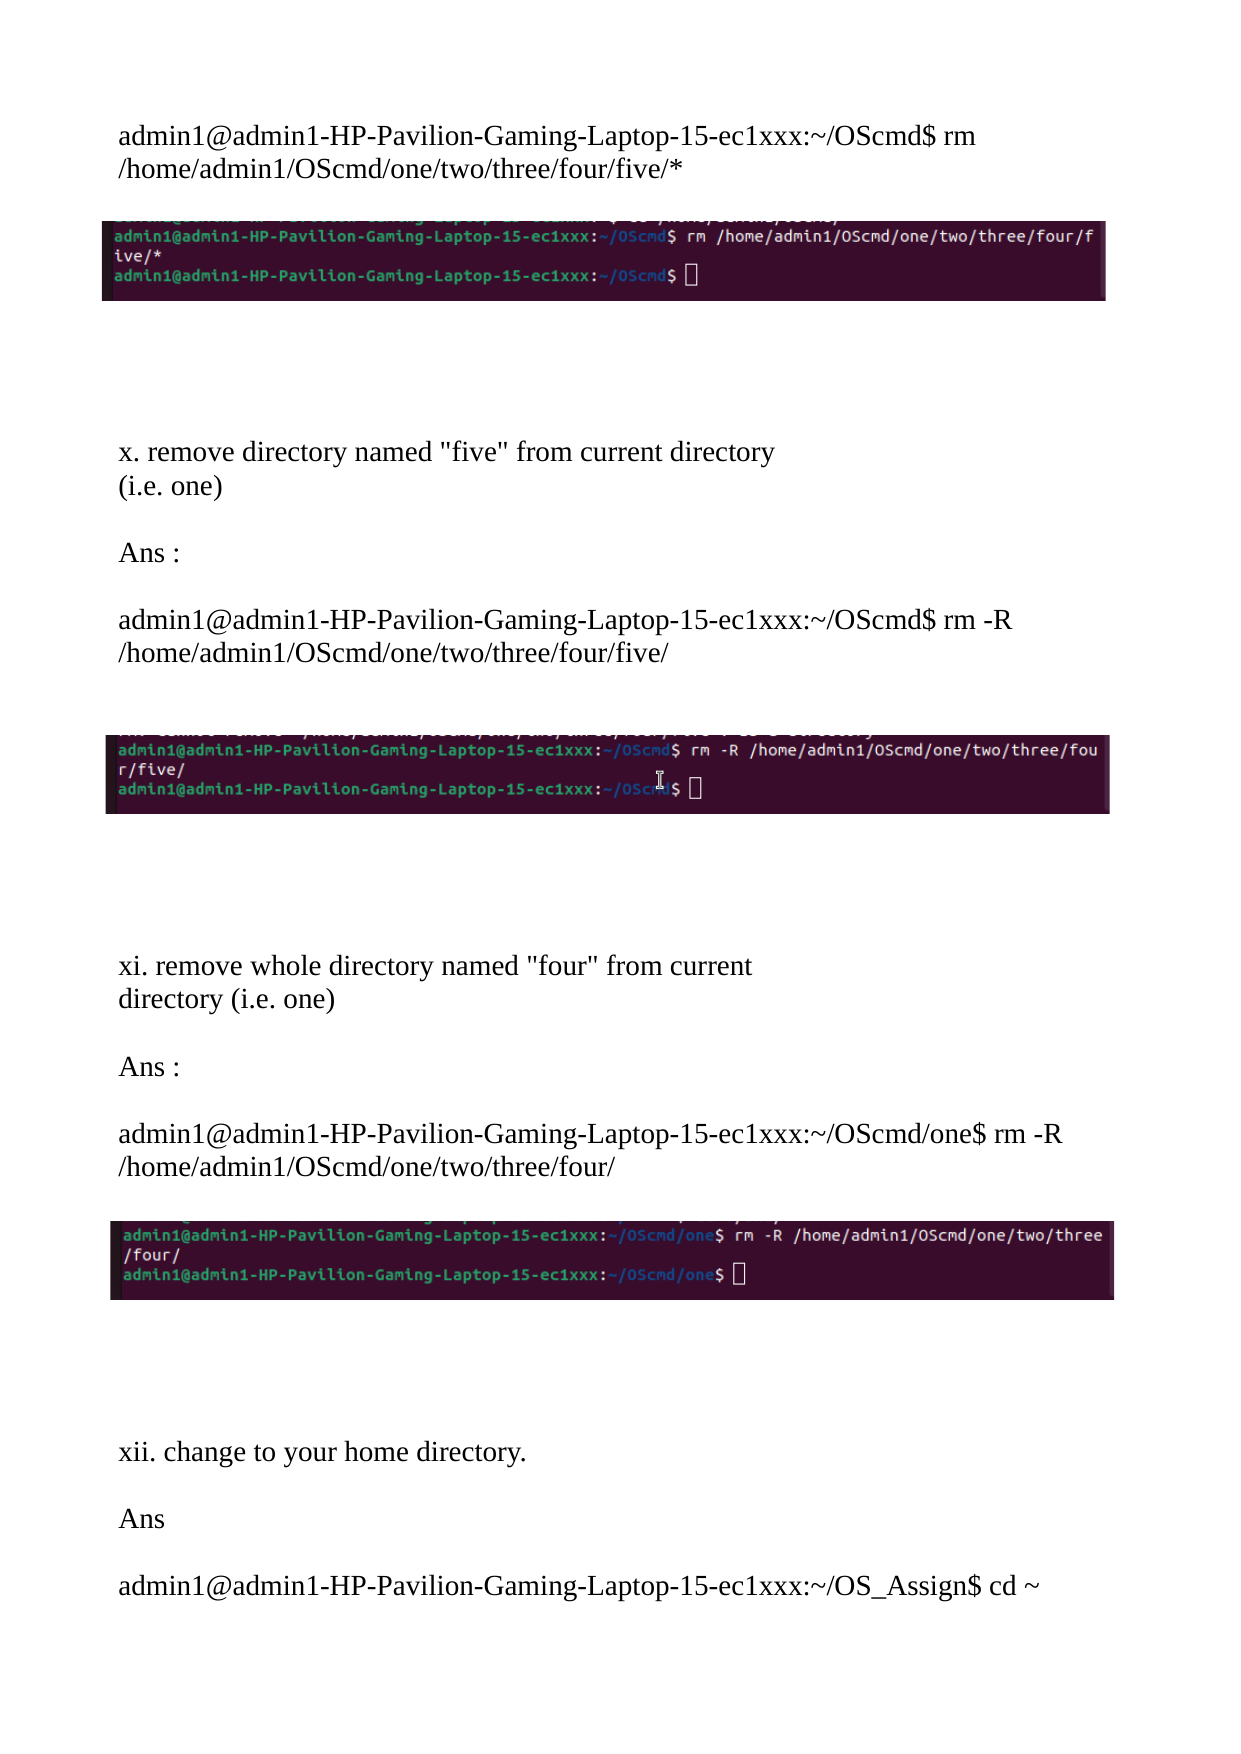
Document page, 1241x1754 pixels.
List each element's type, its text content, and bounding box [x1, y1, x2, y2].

text admin1@admin1-HP-Pavilion-Gaming-Laptop-15-ec1xxx:~/OS_Assign$ cd ~ [118, 1568, 1122, 1601]
text Ans [118, 1501, 1122, 1534]
text admin1@admin1-HP-Pavilion-Gaming-Laptop-15-ec1xxx:~/OScmd$ rm /home/admin1/OScmd/one/two/three/four/five/* [118, 118, 1122, 185]
text x. remove directory named "five" from current directory [118, 434, 1122, 468]
picture [105, 735, 1110, 814]
text admin1@admin1-HP-Pavilion-Gaming-Laptop-15-ec1xxx:~/OScmd$ rm -R /home/admin1/OScmd/one/two/three/four/five/ [118, 602, 1122, 669]
text Ans : [118, 535, 1122, 568]
text (i.e. one) [118, 468, 1122, 501]
text xii. change to your home directory. [118, 1434, 1122, 1467]
picture [101, 221, 1106, 301]
text Ans : [118, 1049, 1122, 1082]
picture [110, 1221, 1115, 1300]
text xi. remove whole directory named "four" from current [118, 948, 1122, 982]
text admin1@admin1-HP-Pavilion-Gaming-Laptop-15-ec1xxx:~/OScmd/one$ rm -R /home/admin1/OScmd/one/two/three/four/ [118, 1116, 1122, 1183]
text directory (i.e. one) [118, 982, 1122, 1015]
